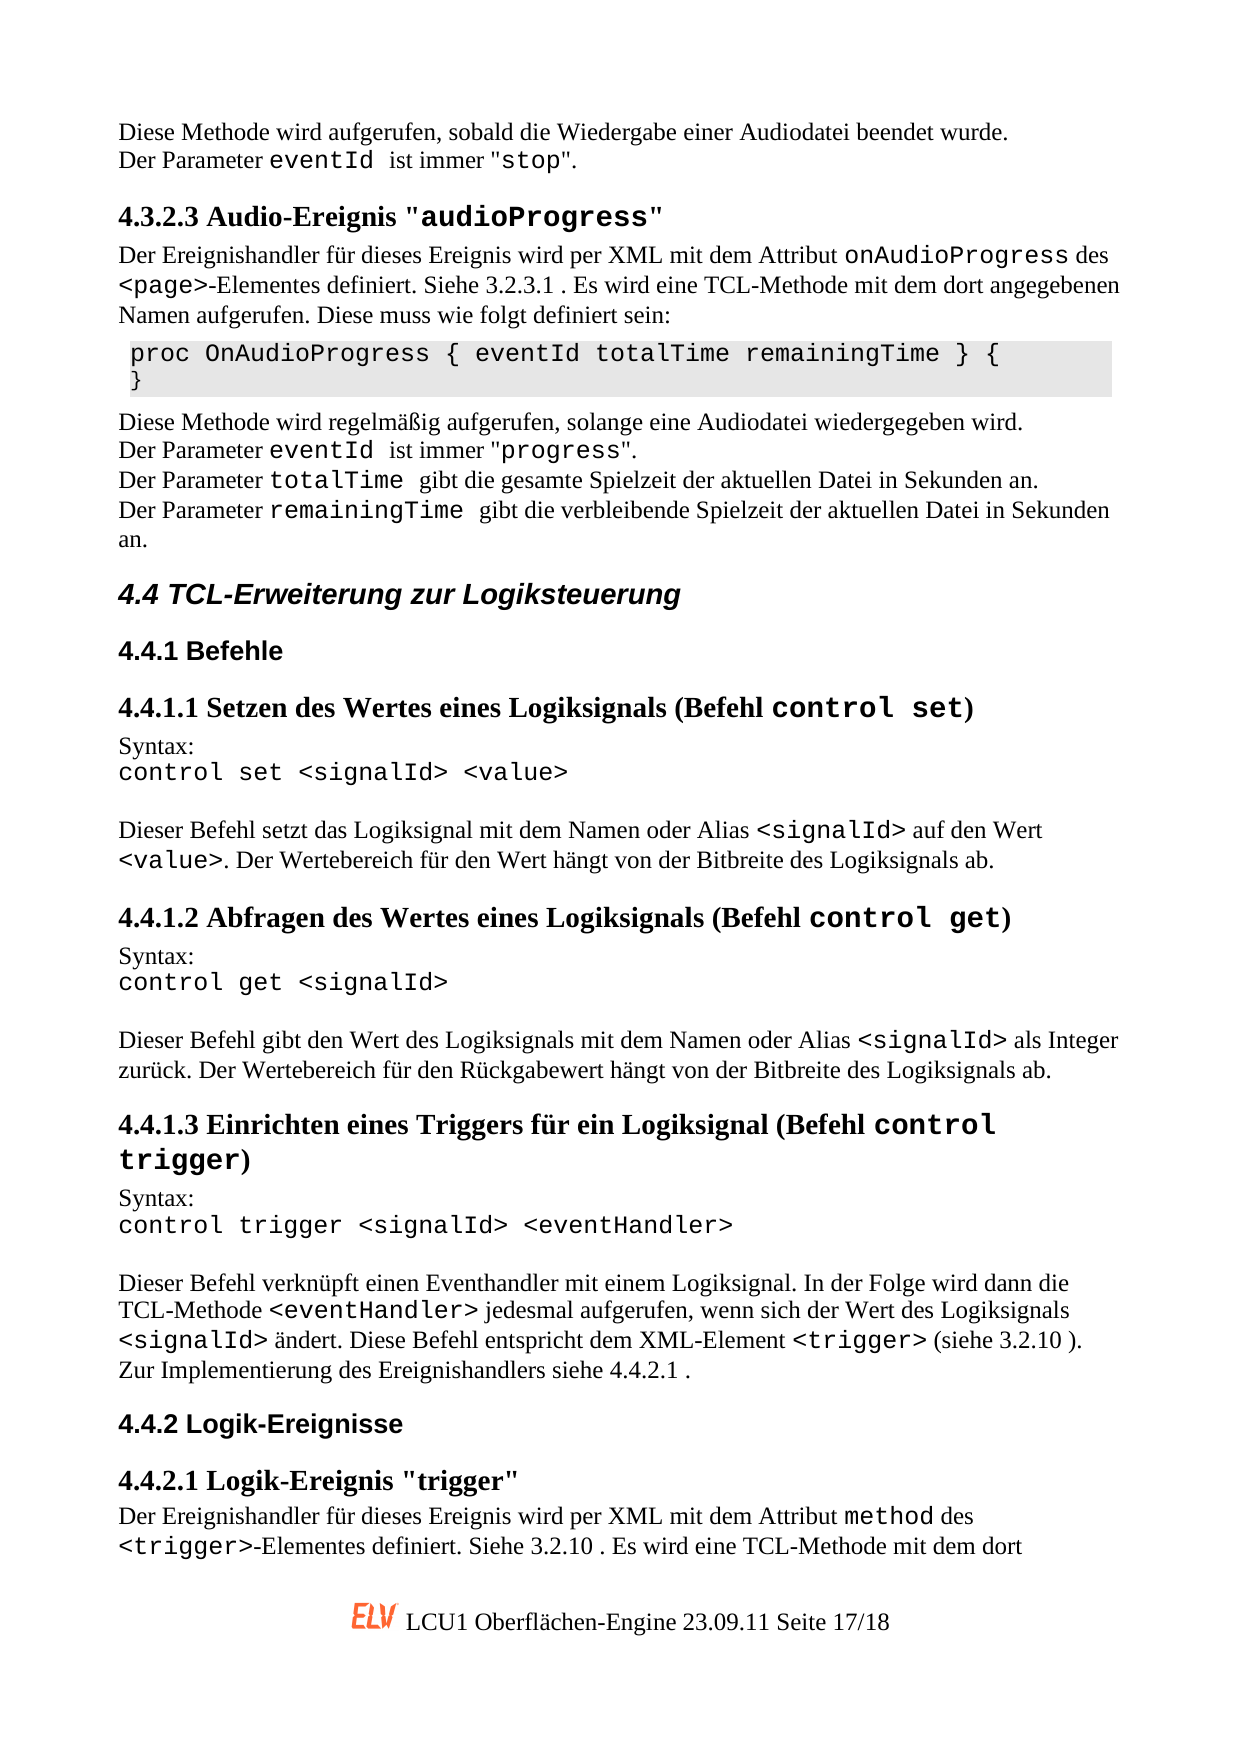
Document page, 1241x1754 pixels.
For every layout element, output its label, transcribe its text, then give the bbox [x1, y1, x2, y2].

subtitle Setzen des Wertes eines Logiksignals (Befehl control set) [118, 691, 1122, 726]
text Der Parameter eventId ist immer "progress". [118, 436, 1122, 466]
text Syntax: [118, 942, 1122, 970]
subtitle Logik-Ereignis "trigger" [118, 1464, 1122, 1496]
text Syntax: [118, 1184, 1122, 1212]
text proc OnAudioProgress { eventId totalTime remainingTime } { [130, 341, 1112, 369]
text Der Parameter eventId ist immer "stop". [118, 146, 1122, 176]
picture [350, 1601, 400, 1631]
subtitle Abfragen des Wertes eines Logiksignals (Befehl control get) [118, 901, 1122, 936]
text Der Parameter totalTime gibt die gesamte Spielzeit der aktuellen Datei in Sekunden an. [118, 466, 1122, 496]
text Der Ereignishandler für dieses Ereignis wird per XML mit dem Attribut method des <trigger>-Elementes definiert. Siehe 3.2.10 . Es wird eine TCL-Methode mit dem dort [118, 1502, 1122, 1562]
text Der Parameter remainingTime gibt die verbleibende Spielzeit der aktuellen Datei in Sekunden an. [118, 496, 1122, 553]
text control set <signalId> <value> [118, 760, 1122, 788]
subtitle TCL-Erweiterung zur Logiksteuerung [118, 578, 1122, 611]
text control trigger <signalId> <eventHandler> [118, 1212, 1122, 1241]
subtitle Einrichten eines Triggers für ein Logiksignal (Befehl control trigger) [118, 1109, 1122, 1178]
text Dieser Befehl setzt das Logiksignal mit dem Namen oder Alias <signalId> auf den Wert <value>. Der Wertebereich für den Wert hängt von der Bitbreite des Logiksignals ab. [118, 816, 1122, 876]
subtitle Logik-Ereignisse [118, 1409, 1122, 1439]
text } [130, 369, 1112, 393]
text Diese Methode wird regelmäßig aufgerufen, solange eine Audiodatei wiedergegeben wird. [118, 329, 1122, 436]
subtitle Audio-Ereignis "audioProgress" [118, 201, 1122, 235]
subtitle Befehle [118, 636, 1122, 666]
text Syntax: [118, 732, 1122, 760]
text Dieser Befehl verknüpft einen Eventhandler mit einem Logiksignal. In der Folge wird dann die TCL-Methode <eventHandler> jedesmal aufgerufen, wenn sich der Wert des Logiksignals <signalId> ändert. Diese Befehl entspricht dem XML-Element <trigger> (siehe 3.2.10 ). Zur Implementierung des Ereignishandlers siehe 4.4.2.1 . [118, 1269, 1122, 1384]
text Diese Methode wird aufgerufen, sobald die Wiedergabe einer Audiodatei beendet wurde. [118, 118, 1122, 146]
text Der Ereignishandler für dieses Ereignis wird per XML mit dem Attribut onAudioProgress des <page>-Elementes definiert. Siehe 3.2.3.1 . Es wird eine TCL-Methode mit dem dort angegebenen Namen aufgerufen. Diese muss wie folgt definiert sein: [118, 242, 1122, 329]
text control get <signalId> [118, 970, 1122, 998]
text Dieser Befehl gibt den Wert des Logiksignals mit dem Namen oder Alias <signalId> als Integer zurück. Der Wertebereich für den Rückgabewert hängt von der Bitbreite des Logiksignals ab. [118, 1026, 1122, 1084]
